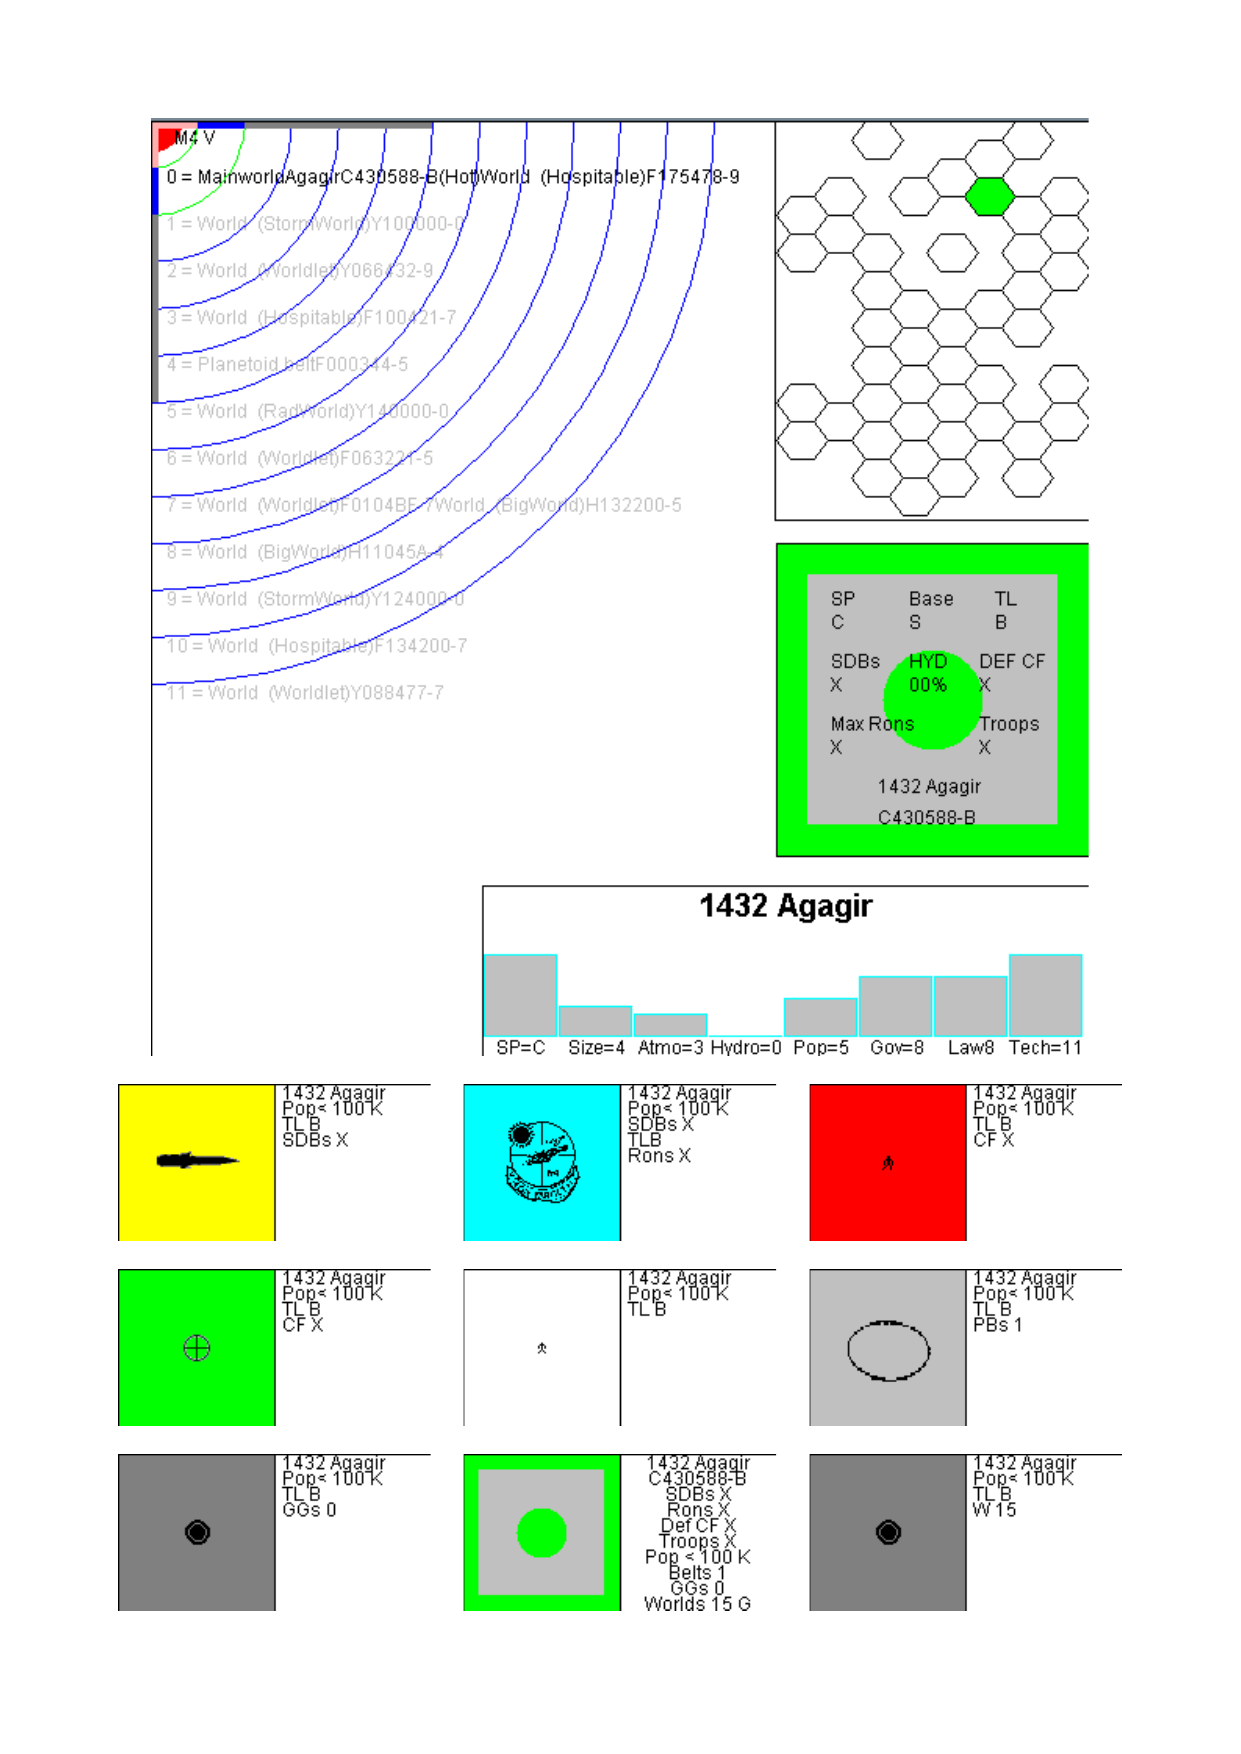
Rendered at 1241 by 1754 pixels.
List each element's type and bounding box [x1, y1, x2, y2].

picture [809, 1269, 1122, 1426]
picture [118, 1084, 431, 1241]
picture [809, 1084, 1122, 1241]
picture [463, 1084, 777, 1241]
picture [151, 118, 1089, 1056]
picture [463, 1454, 777, 1611]
picture [118, 1454, 431, 1611]
picture [809, 1454, 1122, 1611]
picture [118, 1269, 431, 1426]
picture [463, 1269, 777, 1426]
